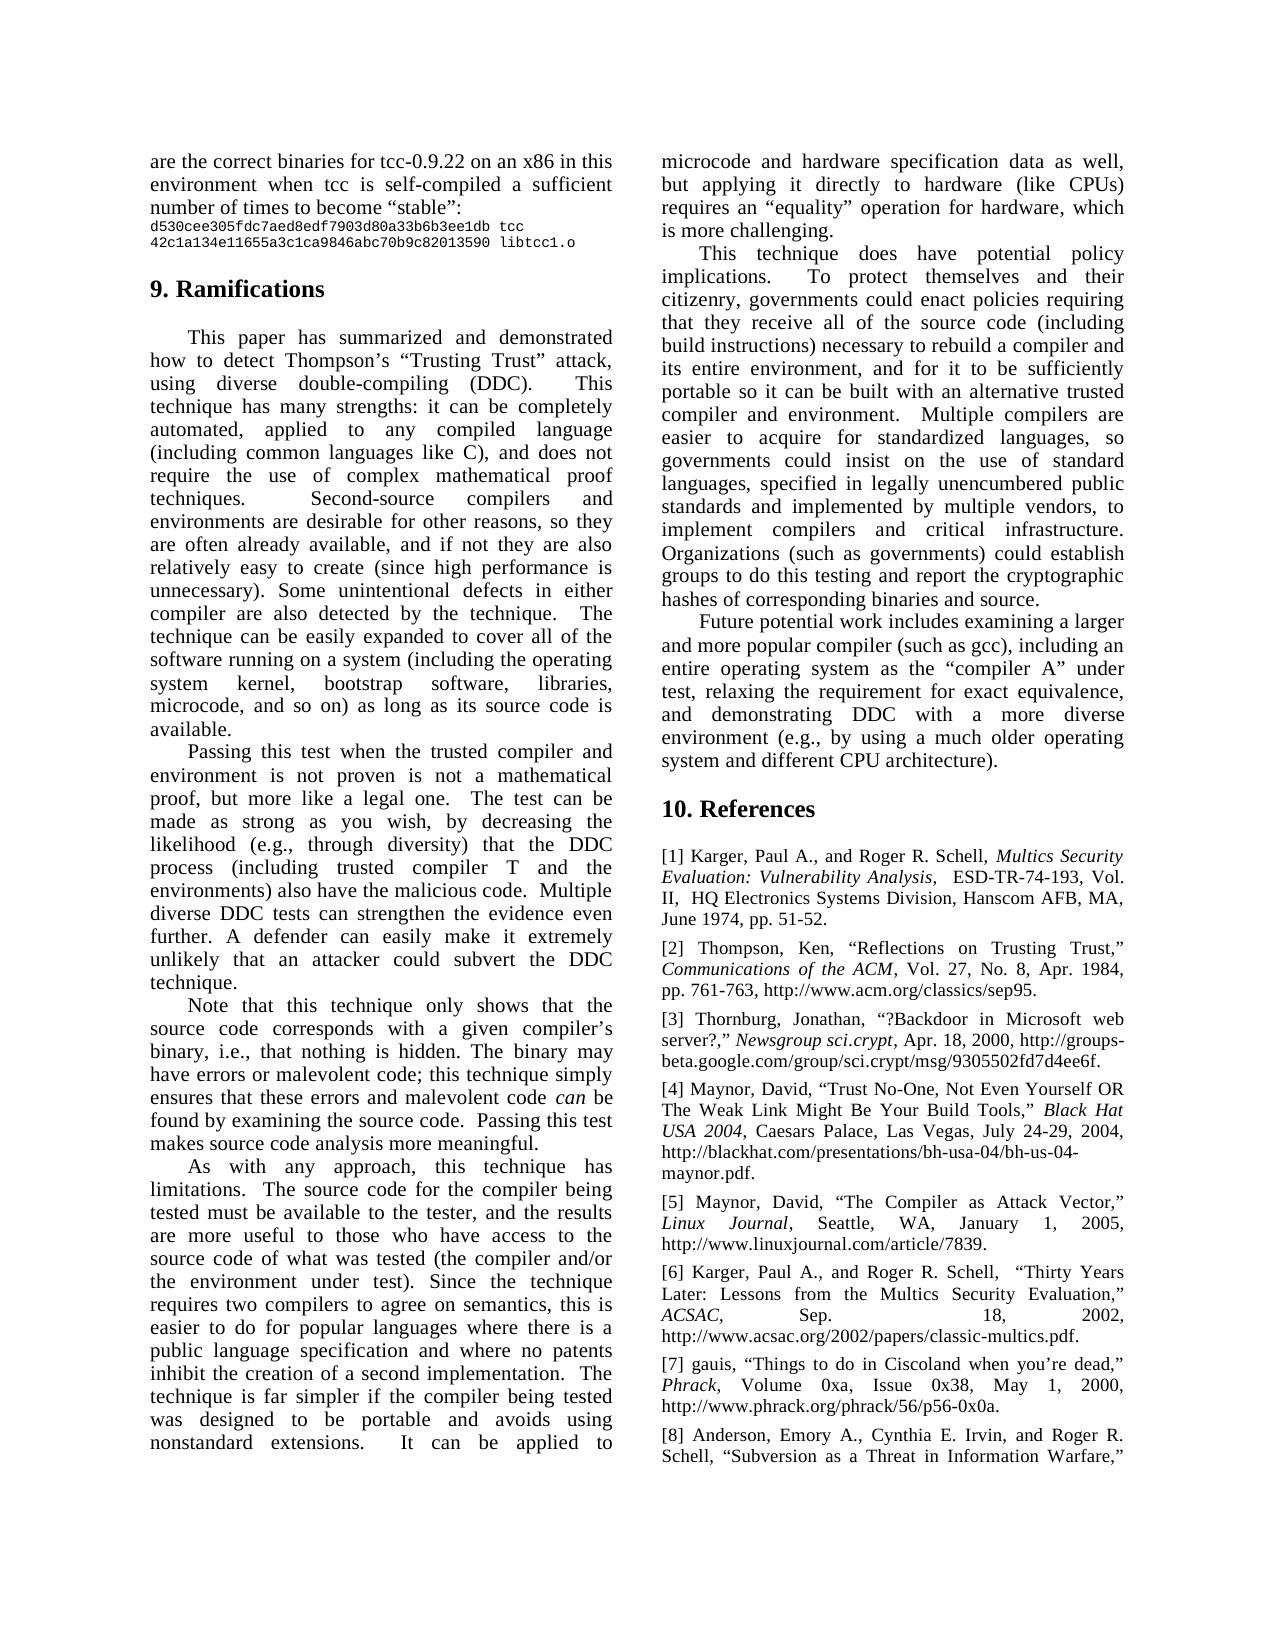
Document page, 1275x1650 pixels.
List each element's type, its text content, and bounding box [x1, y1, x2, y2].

text microcode and hardware specification data as well, but applying it directly to hardware (like CPUs) requires an “equality” operation for hardware, which is more challenging. [661, 150, 1125, 242]
text 42c1a134e11655a3c1ca9846abc70b9c82013590 libtcc1.o [150, 236, 613, 252]
subtitle References [661, 794, 1125, 823]
text [1] Karger, Paul A., and Roger R. Schell, Multics Security Evaluation: Vulnerability Analysis, ESD-TR-74-193, Vol. II, HQ Electronics Systems Division, Hanscom AFB, MA, June 1974, pp. 51-52. [661, 846, 1125, 930]
text [8] Anderson, Emory A., Cynthia E. Irvin, and Roger R. Schell, “Subversion as a Threat in Information Warfare,” [661, 1424, 1125, 1466]
text Passing this test when the trusted compiler and environment is not proven is not a mathematical proof, but more like a legal one. The test can be made as strong as you wish, by decreasing the likelihood (e.g., through diversity) that the DDC process (including trusted compiler T and the environments) also have the malicious code. Multiple diverse DDC tests can strengthen the evidence even further. A defender can easily make it extremely unlikely that an attacker could subvert the DDC technique. [150, 740, 613, 994]
text [4] Maynor, David, “Trust No-One, Not Even Yourself OR The Weak Link Might Be Your Build Tools,” Black Hat USA 2004, Caesars Palace, Las Vegas, July 24-29, 2004, http://blackhat.com/presentations/bh-usa-04/bh-us-04-maynor.pdf. [661, 1078, 1125, 1184]
text This paper has summarized and demonstrated how to detect Thompson’s “Trusting Trust” attack, using diverse double-compiling (DDC). This technique has many strengths: it can be completely automated, applied to any compiled language (including common languages like C), and does not require the use of complex mathematical proof techniques. Second-source compilers and environments are desirable for other reasons, so they are often already available, and if not they are also relatively easy to create (since high performance is unnecessary). Some unintentional defects in either compiler are also detected by the technique. The technique can be easily expanded to cover all of the software running on a system (including the operating system kernel, bootstrap software, libraries, microcode, and so on) as long as its source code is available. [150, 326, 613, 740]
text are the correct binaries for tcc-0.9.22 on an x86 in this environment when tcc is self-compiled a sufficient number of times to become “stable”: [150, 150, 613, 219]
text [6] Karger, Paul A., and Roger R. Schell, “Thirty Years Later: Lessons from the Multics Security Evaluation,” ACSAC, Sep. 18, 2002, http://www.acsac.org/2002/papers/classic-multics.pdf. [661, 1262, 1125, 1346]
subtitle Ramifications [150, 275, 613, 303]
text [5] Maynor, David, “The Compiler as Attack Vector,” Linux Journal, Seattle, WA, January 1, 2005, http://www.linuxjournal.com/article/7839. [661, 1191, 1125, 1254]
text Future potential work includes examining a larger and more popular compiler (such as gcc), including an entire operating system as the “compiler A” under test, relaxing the requirement for exact equivalence, and demonstrating DDC with a more diverse environment (e.g., by using a much older operating system and different CPU architecture). [661, 610, 1125, 772]
text Note that this technique only shows that the source code corresponds with a given compiler’s binary, i.e., that nothing is hidden. The binary may have errors or malevolent code; this technique simply ensures that these errors and malevolent code can be found by examining the source code. Passing this test makes source code analysis more meaningful. [150, 994, 613, 1155]
text d530cee305fdc7aed8edf7903d80a33b6b3ee1db tcc [150, 219, 613, 236]
text [3] Thornburg, Jonathan, “?Backdoor in Microsoft web server?,” Newsgroup sci.crypt, Apr. 18, 2000, http://groups-beta.google.com/group/sci.crypt/msg/9305502fd7d4ee6f. [661, 1008, 1125, 1071]
text This technique does have potential policy implications. To protect themselves and their citizenry, governments could enact policies requiring that they receive all of the source code (including build instructions) necessary to rebuild a compiler and its entire environment, and for it to be sufficiently portable so it can be built with an alternative trusted compiler and environment. Multiple compilers are easier to acquire for standardized languages, so governments could insist on the use of standard languages, specified in legally unencumbered public standards and implemented by multiple vendors, to implement compilers and critical infrastructure. Organizations (such as governments) could establish groups to do this testing and report the cryptographic hashes of corresponding binaries and source. [661, 242, 1125, 610]
text As with any approach, this technique has limitations. The source code for the compiler being tested must be available to the tester, and the results are more useful to those who have access to the source code of what was tested (the compiler and/or the environment under test). Since the technique requires two compilers to agree on semantics, this is easier to do for popular languages where there is a public language specification and where no patents inhibit the creation of a second implementation. The technique is far simpler if the compiler being tested was designed to be portable and avoids using nonstandard extensions. It can be applied to [150, 1155, 613, 1454]
text [2] Thompson, Ken, “Reflections on Trusting Trust,” Communications of the ACM, Vol. 27, No. 8, Apr. 1984, pp. 761-763, http://www.acm.org/classics/sep95. [661, 937, 1125, 1000]
text [7] gauis, “Things to do in Ciscoland when you’re dead,” Phrack, Volume 0xa, Issue 0x38, May 1, 2000, http://www.phrack.org/phrack/56/p56-0x0a. [661, 1353, 1125, 1417]
